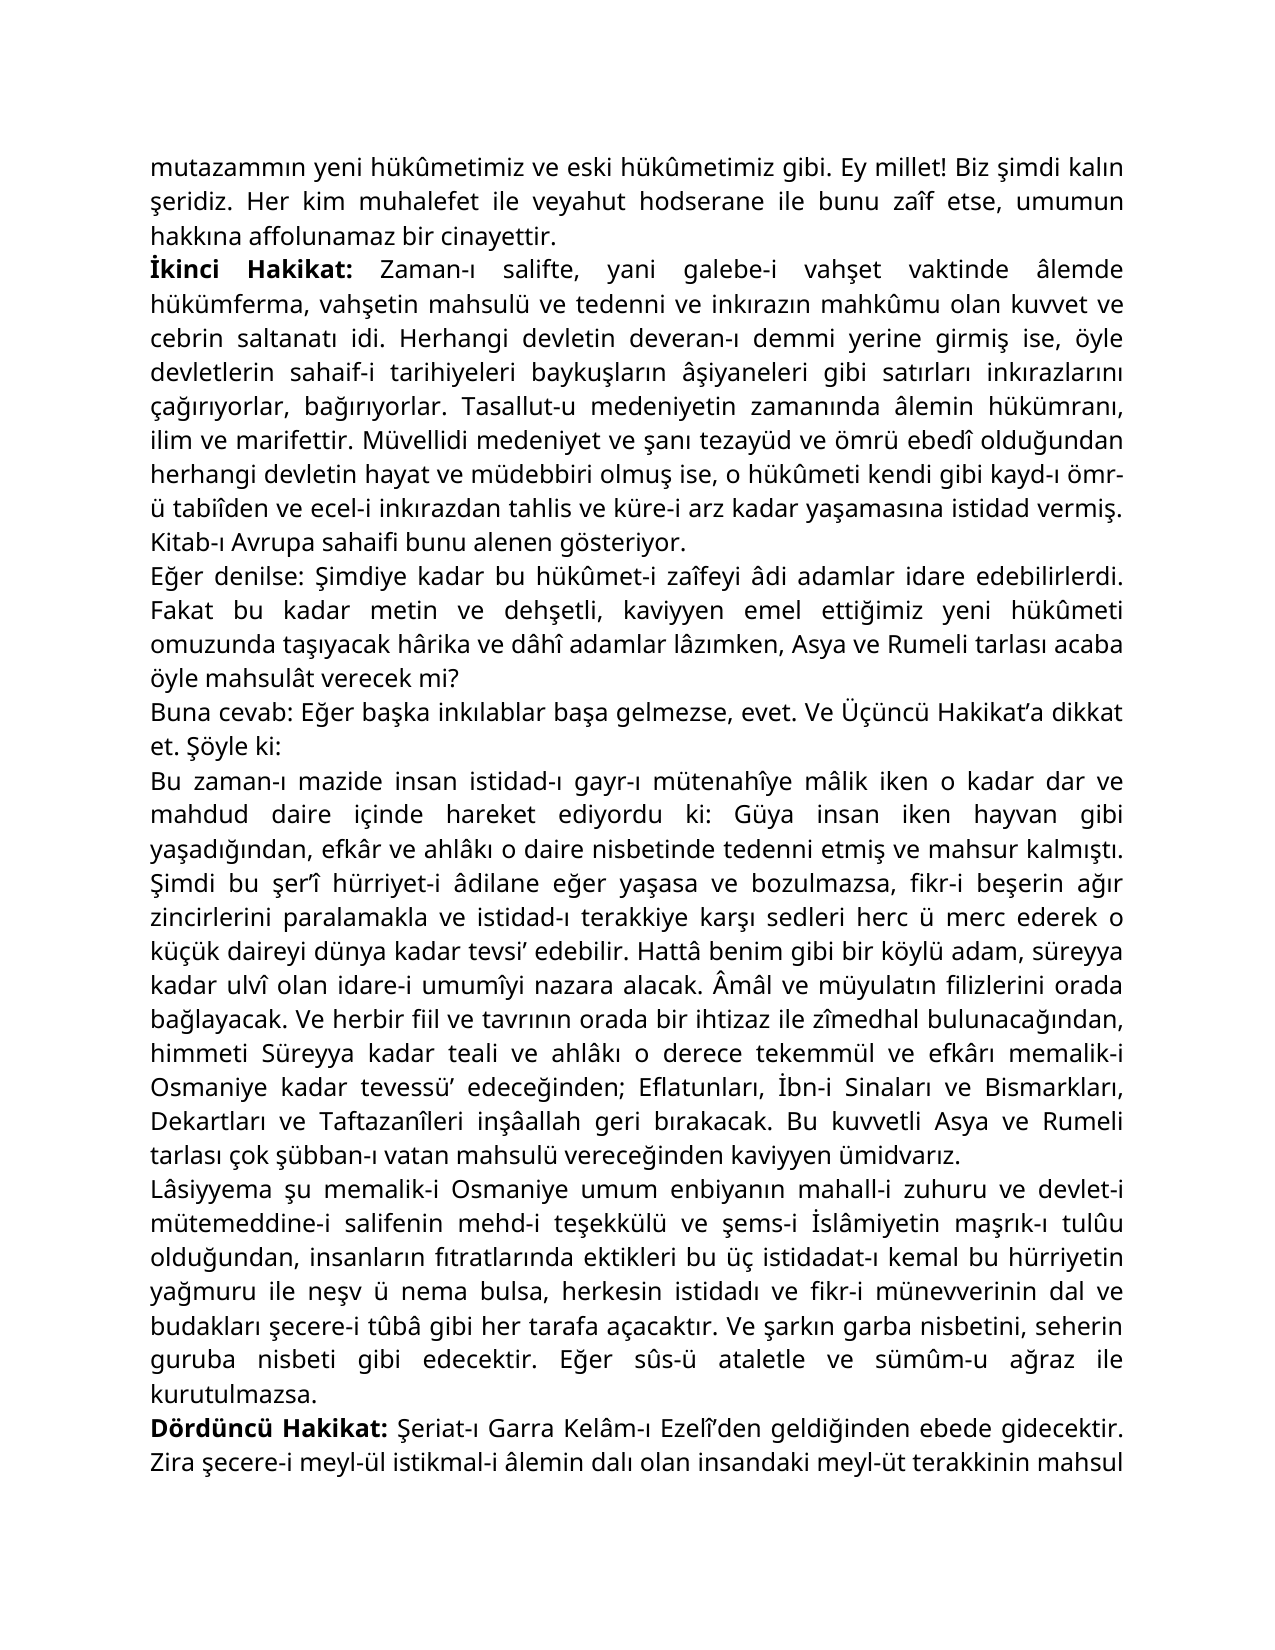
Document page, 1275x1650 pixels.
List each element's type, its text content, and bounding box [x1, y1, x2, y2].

text Lâsiyyema şu memalik-i Osmaniye umum enbiyanın mahall-i zuhuru ve devlet-i mütemeddine-i salifenin mehd-i teşekkülü ve şems-i İslâmiyetin maşrık-ı tulûu olduğundan, insanların fıtratlarında ektikleri bu üç istidadat-ı kemal bu hürriyetin yağmuru ile neşv ü nema bulsa, herkesin istidadı ve fikr-i münevverinin dal ve budakları şecere-i tûbâ gibi her tarafa açacaktır. Ve şarkın garba nisbetini, seherin guruba nisbeti gibi edecektir. Eğer sûs-ü ataletle ve sümûm-u ağraz ile kurutulmazsa. [150, 1172, 1125, 1410]
text Buna cevab: Eğer başka inkılablar başa gelmezse, evet. Ve Üçüncü Hakikat’a dikkat et. Şöyle ki: [150, 695, 1125, 763]
text Eğer denilse: Şimdiye kadar bu hükûmet-i zaîfeyi âdi adamlar idare edebilirlerdi. Fakat bu kadar metin ve dehşetli, kaviyyen emel ettiğimiz yeni hükûmeti omuzunda taşıyacak hârika ve dâhî adamlar lâzımken, Asya ve Rumeli tarlası acaba öyle mahsulât verecek mi? [150, 559, 1125, 695]
text İkinci Hakikat: Zaman-ı salifte, yani galebe-i vahşet vaktinde âlemde hükümferma, vahşetin mahsulü ve tedenni ve inkırazın mahkûmu olan kuvvet ve cebrin saltanatı idi. Herhangi devletin deveran-ı demmi yerine girmiş ise, öyle devletlerin sahaif-i tarihiyeleri baykuşların âşiyaneleri gibi satırları inkırazlarını çağırıyorlar, bağırıyorlar. Tasallut-u medeniyetin zamanında âlemin hükümranı, ilim ve marifettir. Müvellidi medeniyet ve şanı tezayüd ve ömrü ebedî olduğundan herhangi devletin hayat ve müdebbiri olmuş ise, o hükûmeti kendi gibi kayd-ı ömr-ü tabiîden ve ecel-i inkırazdan tahlis ve küre-i arz kadar yaşamasına istidad vermiş. Kitab-ı Avrupa sahaifi bunu alenen gösteriyor. [150, 252, 1125, 559]
text Bu zaman-ı mazide insan istidad-ı gayr-ı mütenahîye mâlik iken o kadar dar ve mahdud daire içinde hareket ediyordu ki: Güya insan iken hayvan gibi yaşadığından, efkâr ve ahlâkı o daire nisbetinde tedenni etmiş ve mahsur kalmıştı. Şimdi bu şer’î hürriyet-i âdilane eğer yaşasa ve bozulmazsa, fikr-i beşerin ağır zincirlerini paralamakla ve istidad-ı terakkiye karşı sedleri herc ü merc ederek o küçük daireyi dünya kadar tevsi’ edebilir. Hattâ benim gibi bir köylü adam, süreyya kadar ulvî olan idare-i umumîyi nazara alacak. Âmâl ve müyulatın filizlerini orada bağlayacak. Ve herbir fiil ve tavrının orada bir ihtizaz ile zîmedhal bulunacağından, himmeti Süreyya kadar teali ve ahlâkı o derece tekemmül ve efkârı memalik-i Osmaniye kadar tevessü’ edeceğinden; Eflatunları, İbn-i Sinaları ve Bismarkları, Dekartları ve Taftazanîleri inşâallah geri bırakacak. Bu kuvvetli Asya ve Rumeli tarlası çok şübban-ı vatan mahsulü vereceğinden kaviyyen ümidvarız. [150, 763, 1125, 1172]
text Dördüncü Hakikat: Şeriat-ı Garra Kelâm-ı Ezelî’den geldiğinden ebede gidecektir. Zira şecere-i meyl-ül istikmal-i âlemin dalı olan insandaki meyl-üt terakkinin mahsul [150, 1410, 1125, 1478]
text mutazammın yeni hükûmetimiz ve eski hükûmetimiz gibi. Ey millet! Biz şimdi kalın şeridiz. Her kim muhalefet ile veyahut hodserane ile bunu zaîf etse, umumun hakkına affolunamaz bir cinayettir. [150, 150, 1125, 252]
